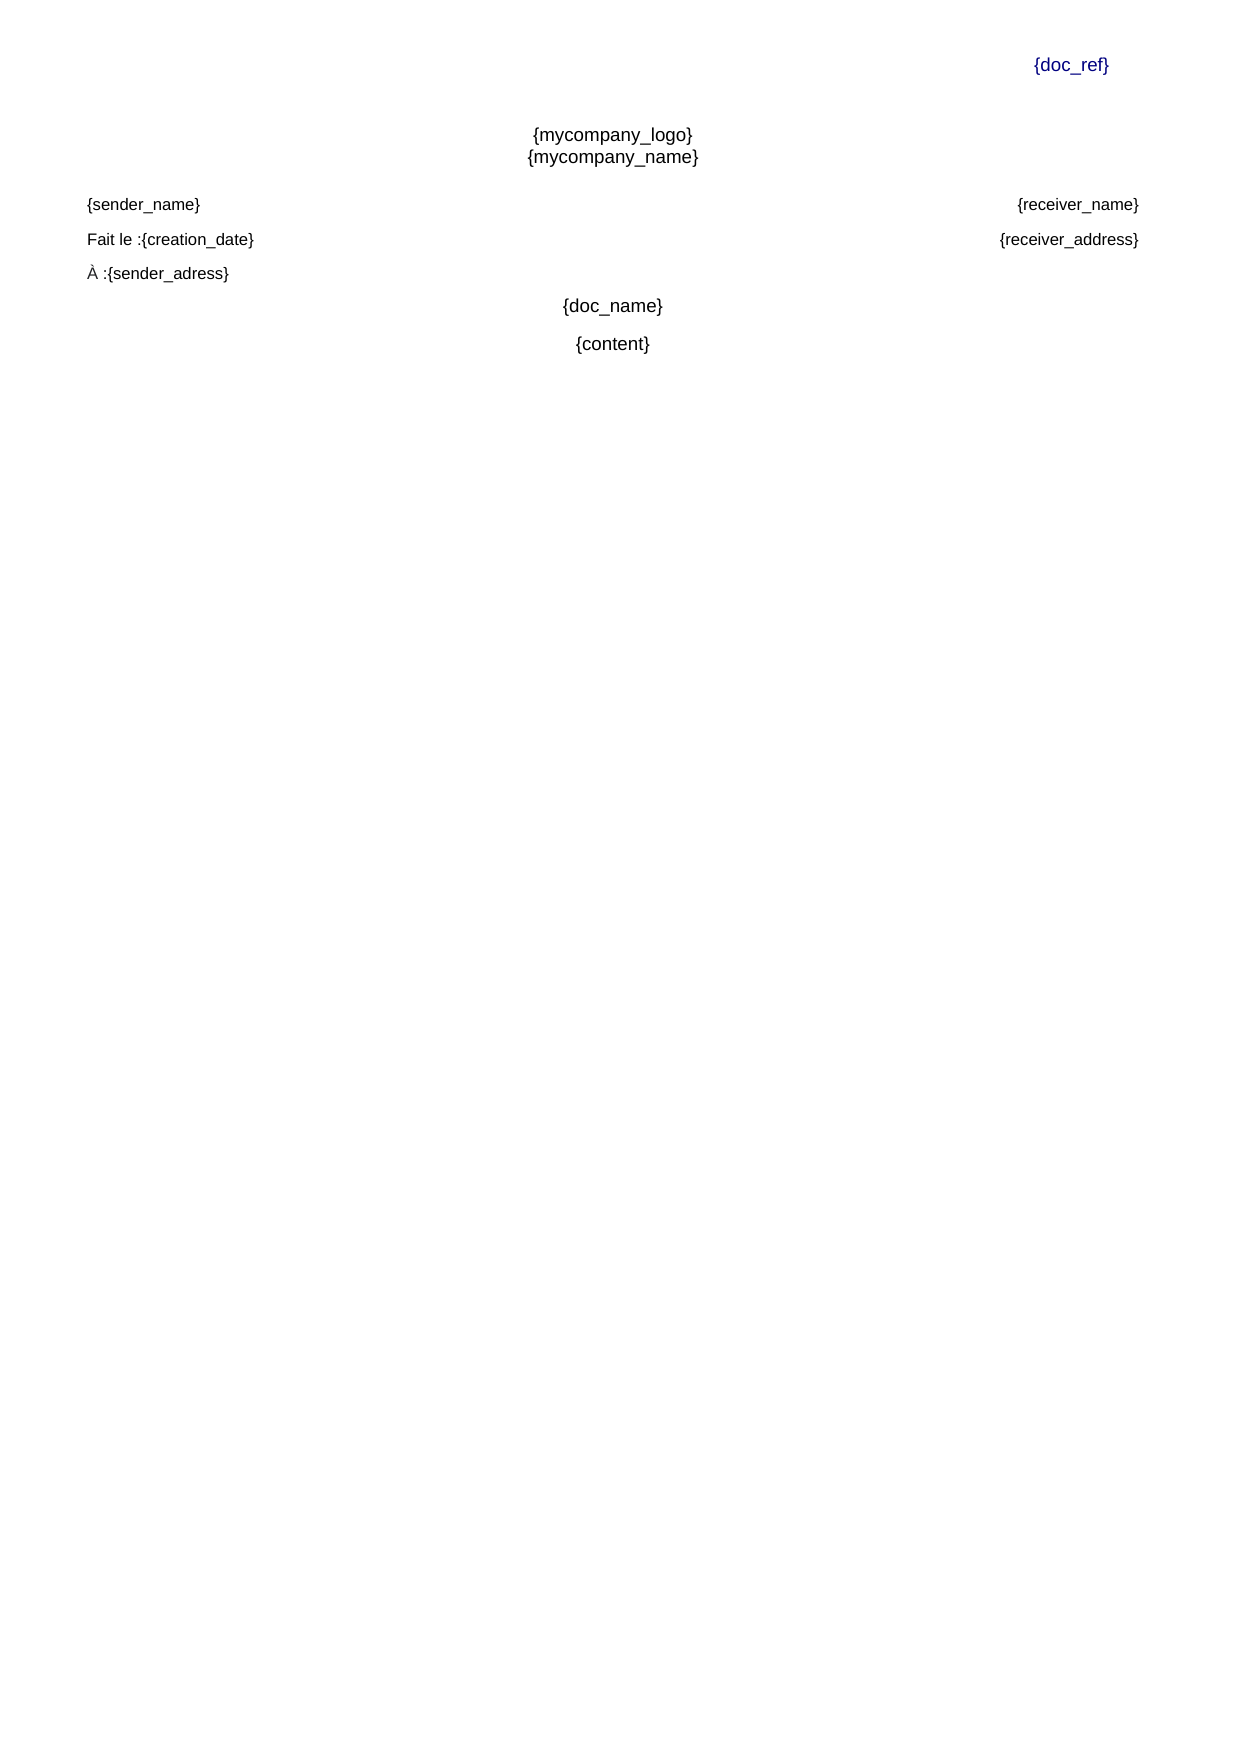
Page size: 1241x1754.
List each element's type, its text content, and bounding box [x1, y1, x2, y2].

text {mycompany_name} [81, 146, 1144, 167]
table_header {sender_name} Fait le :{creation_date} À :{sender_adress} [81, 189, 613, 295]
text {content} [81, 333, 1144, 355]
text {mycompany_logo} [81, 124, 1144, 146]
table_header {receiver_name} {receiver_address} [613, 189, 1144, 295]
text {doc_name} [81, 295, 1144, 316]
